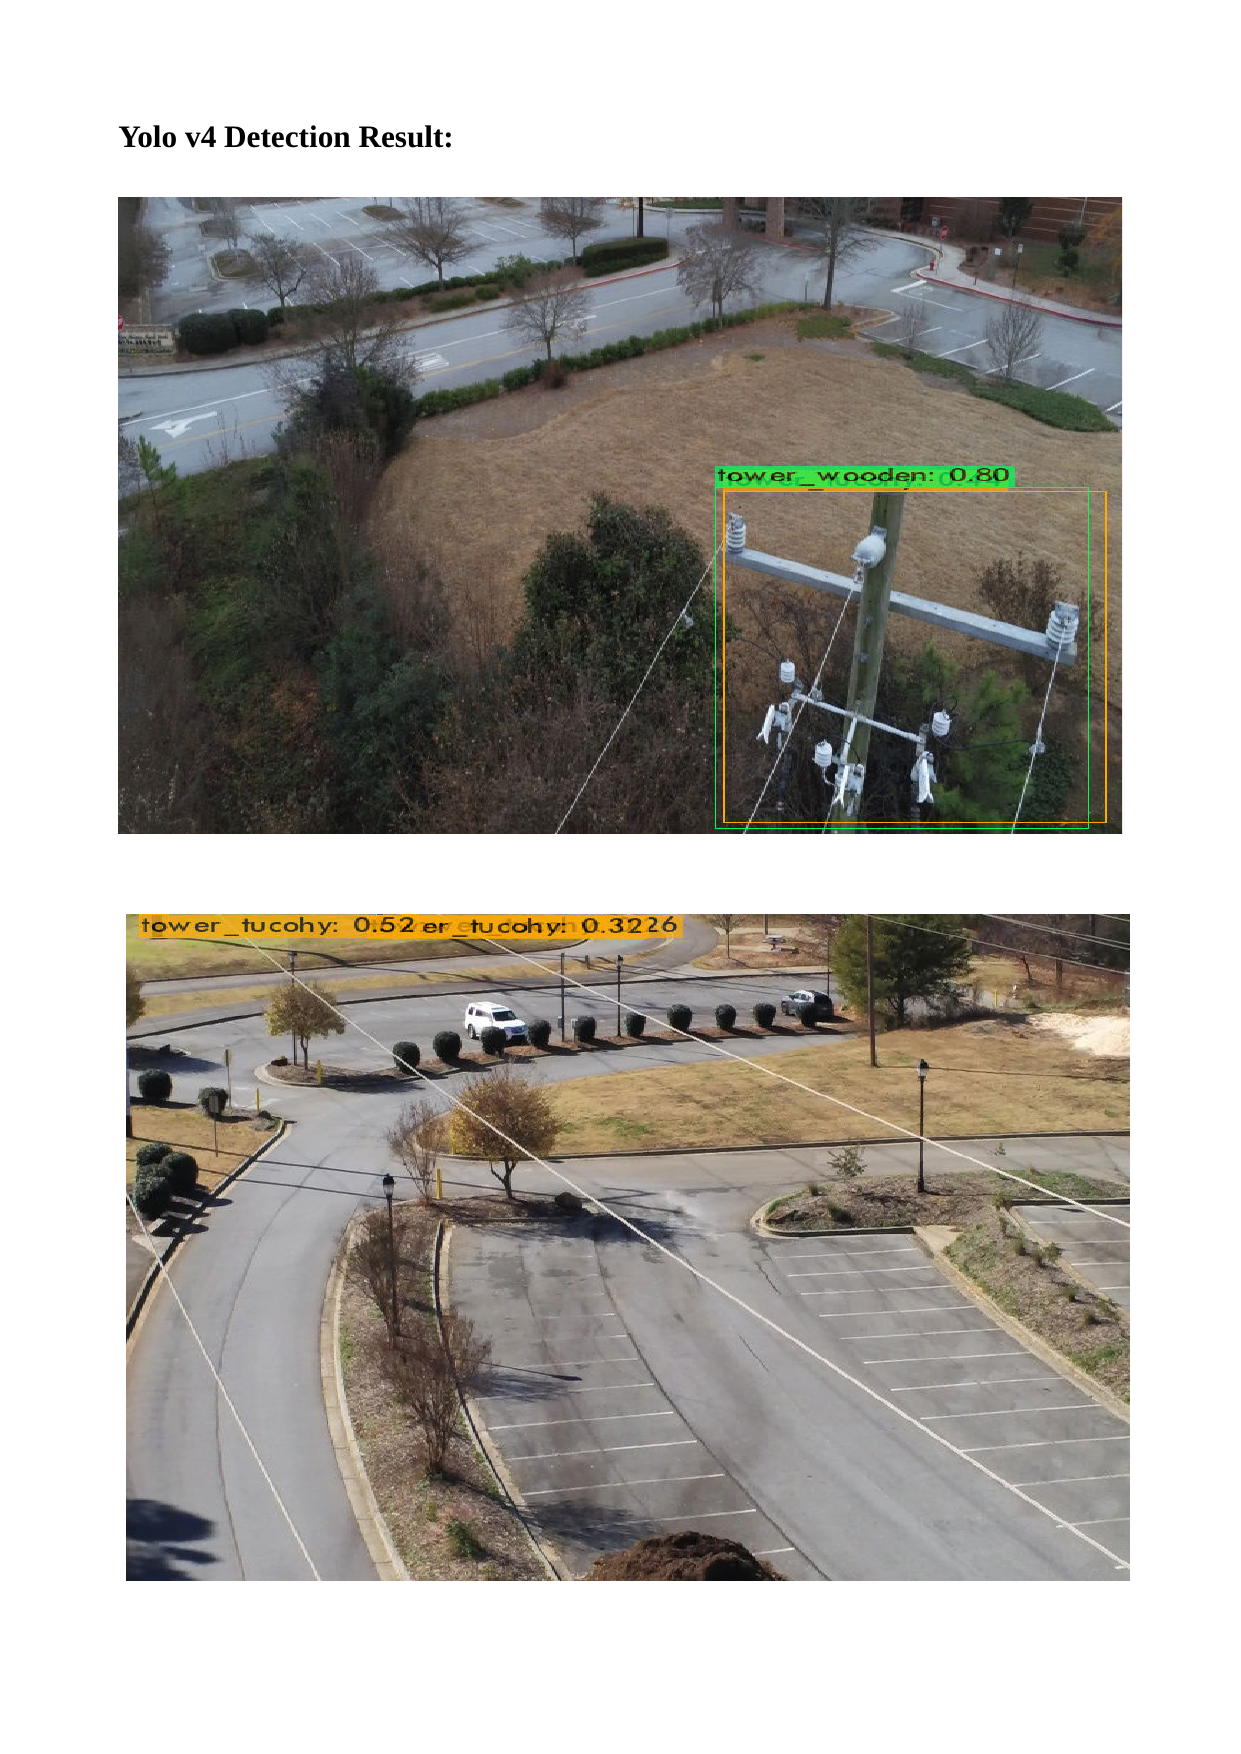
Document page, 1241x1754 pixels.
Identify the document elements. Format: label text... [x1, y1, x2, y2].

picture [126, 914, 1130, 1581]
text Yolo v4 Detection Result: [118, 118, 1122, 154]
picture [118, 197, 1123, 834]
